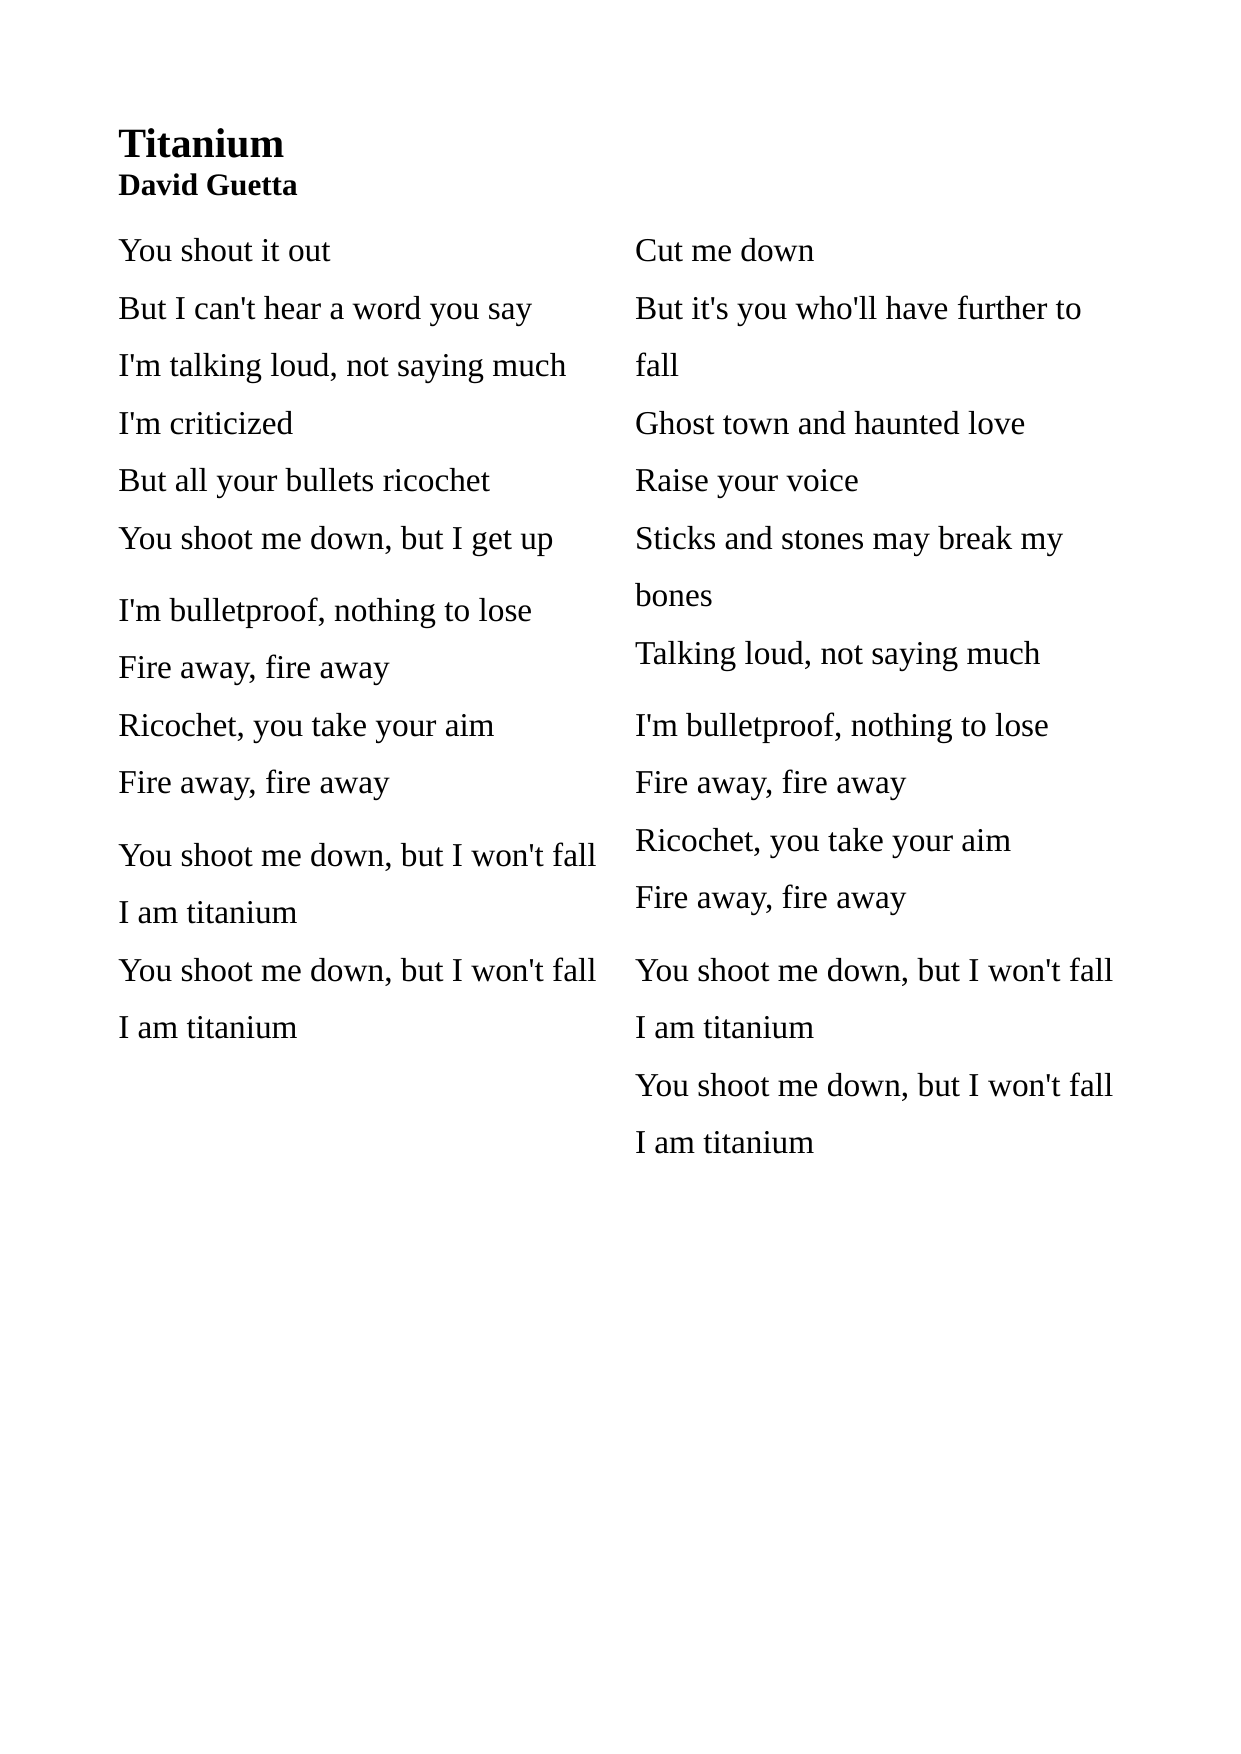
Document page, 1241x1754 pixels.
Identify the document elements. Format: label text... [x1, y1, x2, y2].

text David Guetta [118, 166, 1122, 202]
text Cut me down But it's you who'll have further to fall Ghost town and haunted love Raise your voice Sticks and stones may break my bones Talking loud, not saying much [635, 231, 1122, 672]
text You shout it out But I can't hear a word you say I'm talking loud, not saying much I'm criticized But all your bullets ricochet You shoot me down, but I get up [118, 231, 605, 557]
text You shoot me down, but I won't fall I am titanium You shoot me down, but I won't fall I am titanium [635, 950, 1122, 1161]
text You shoot me down, but I won't fall I am titanium You shoot me down, but I won't fall I am titanium [118, 835, 605, 1046]
text I'm bulletproof, nothing to lose Fire away, fire away Ricochet, you take your aim Fire away, fire away [118, 590, 605, 801]
text Titanium [118, 118, 1122, 166]
text I'm bulletproof, nothing to lose Fire away, fire away Ricochet, you take your aim Fire away, fire away [635, 705, 1122, 916]
